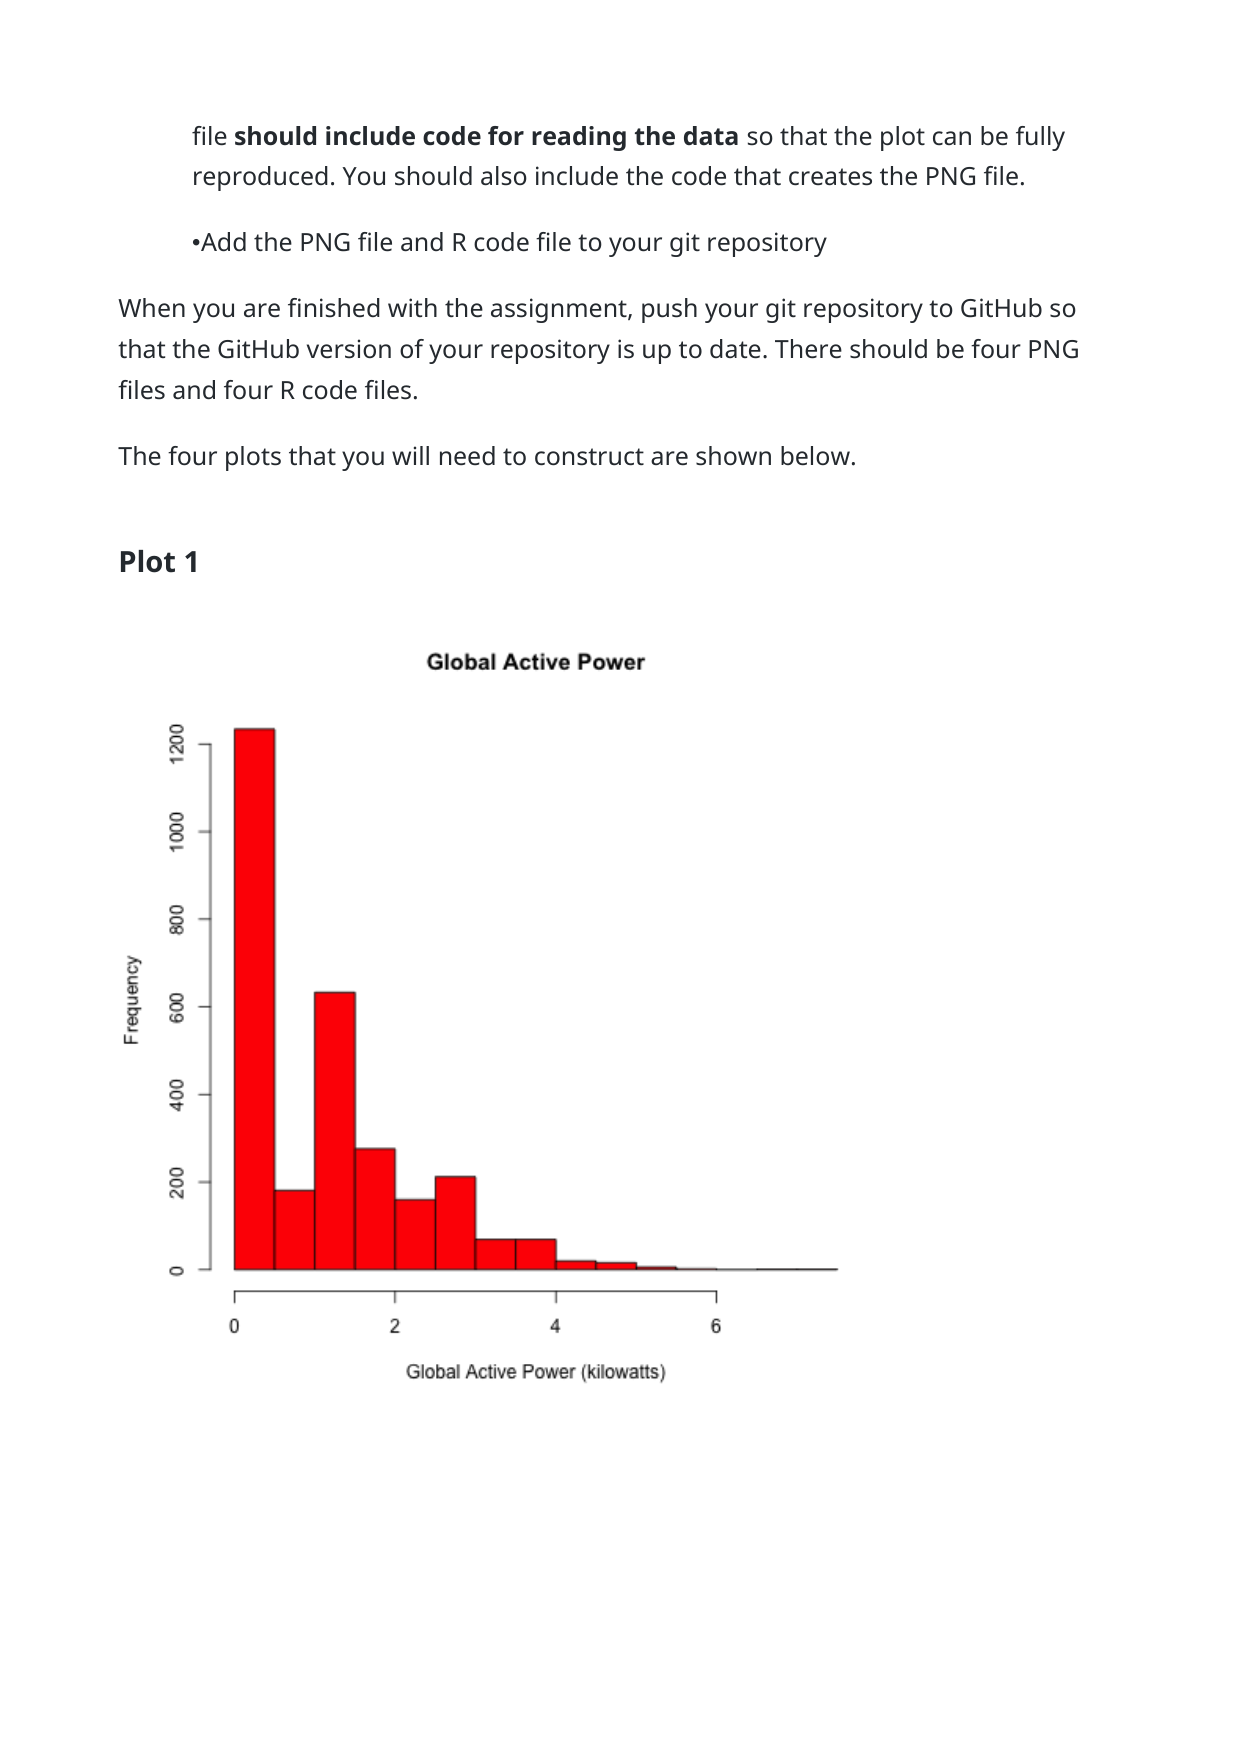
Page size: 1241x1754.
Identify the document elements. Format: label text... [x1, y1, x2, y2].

list Add the PNG file and R code file to your git repository [118, 225, 1122, 259]
list file should include code for reading the data so that the plot can be fully reproduced. You should also include the code that creates the PNG file. [118, 118, 1122, 193]
text The four plots that you will need to construct are shown below. [118, 438, 1122, 472]
subtitle Plot 1 [118, 541, 1122, 581]
text When you are finished with the assignment, push your git repository to GitHub so that the GitHub version of your repository is up to date. There should be four PNG files and four R code files. [118, 291, 1122, 406]
picture [118, 616, 909, 1407]
